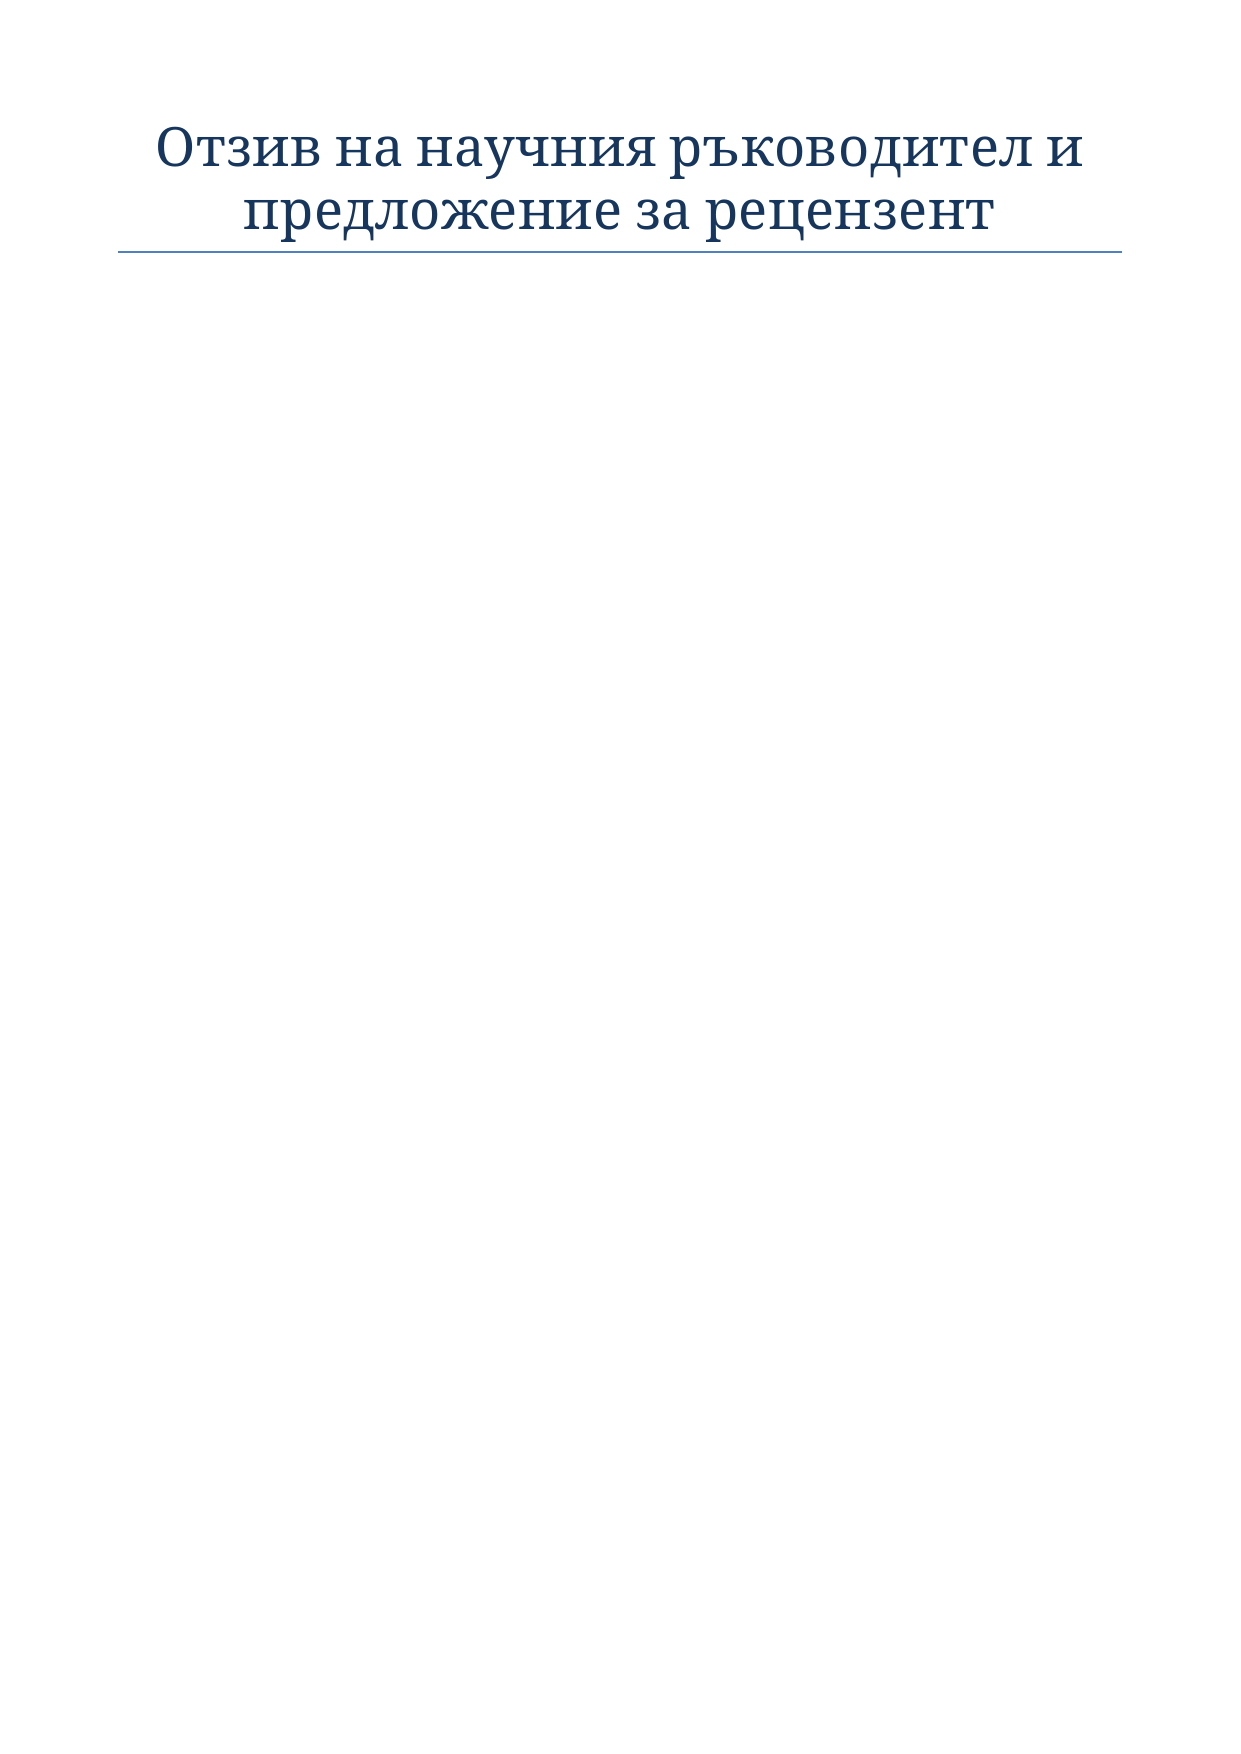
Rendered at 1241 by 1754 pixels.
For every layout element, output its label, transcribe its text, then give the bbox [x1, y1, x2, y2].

text Отзив на научния ръководител и предложение за рецензент [118, 118, 1122, 251]
